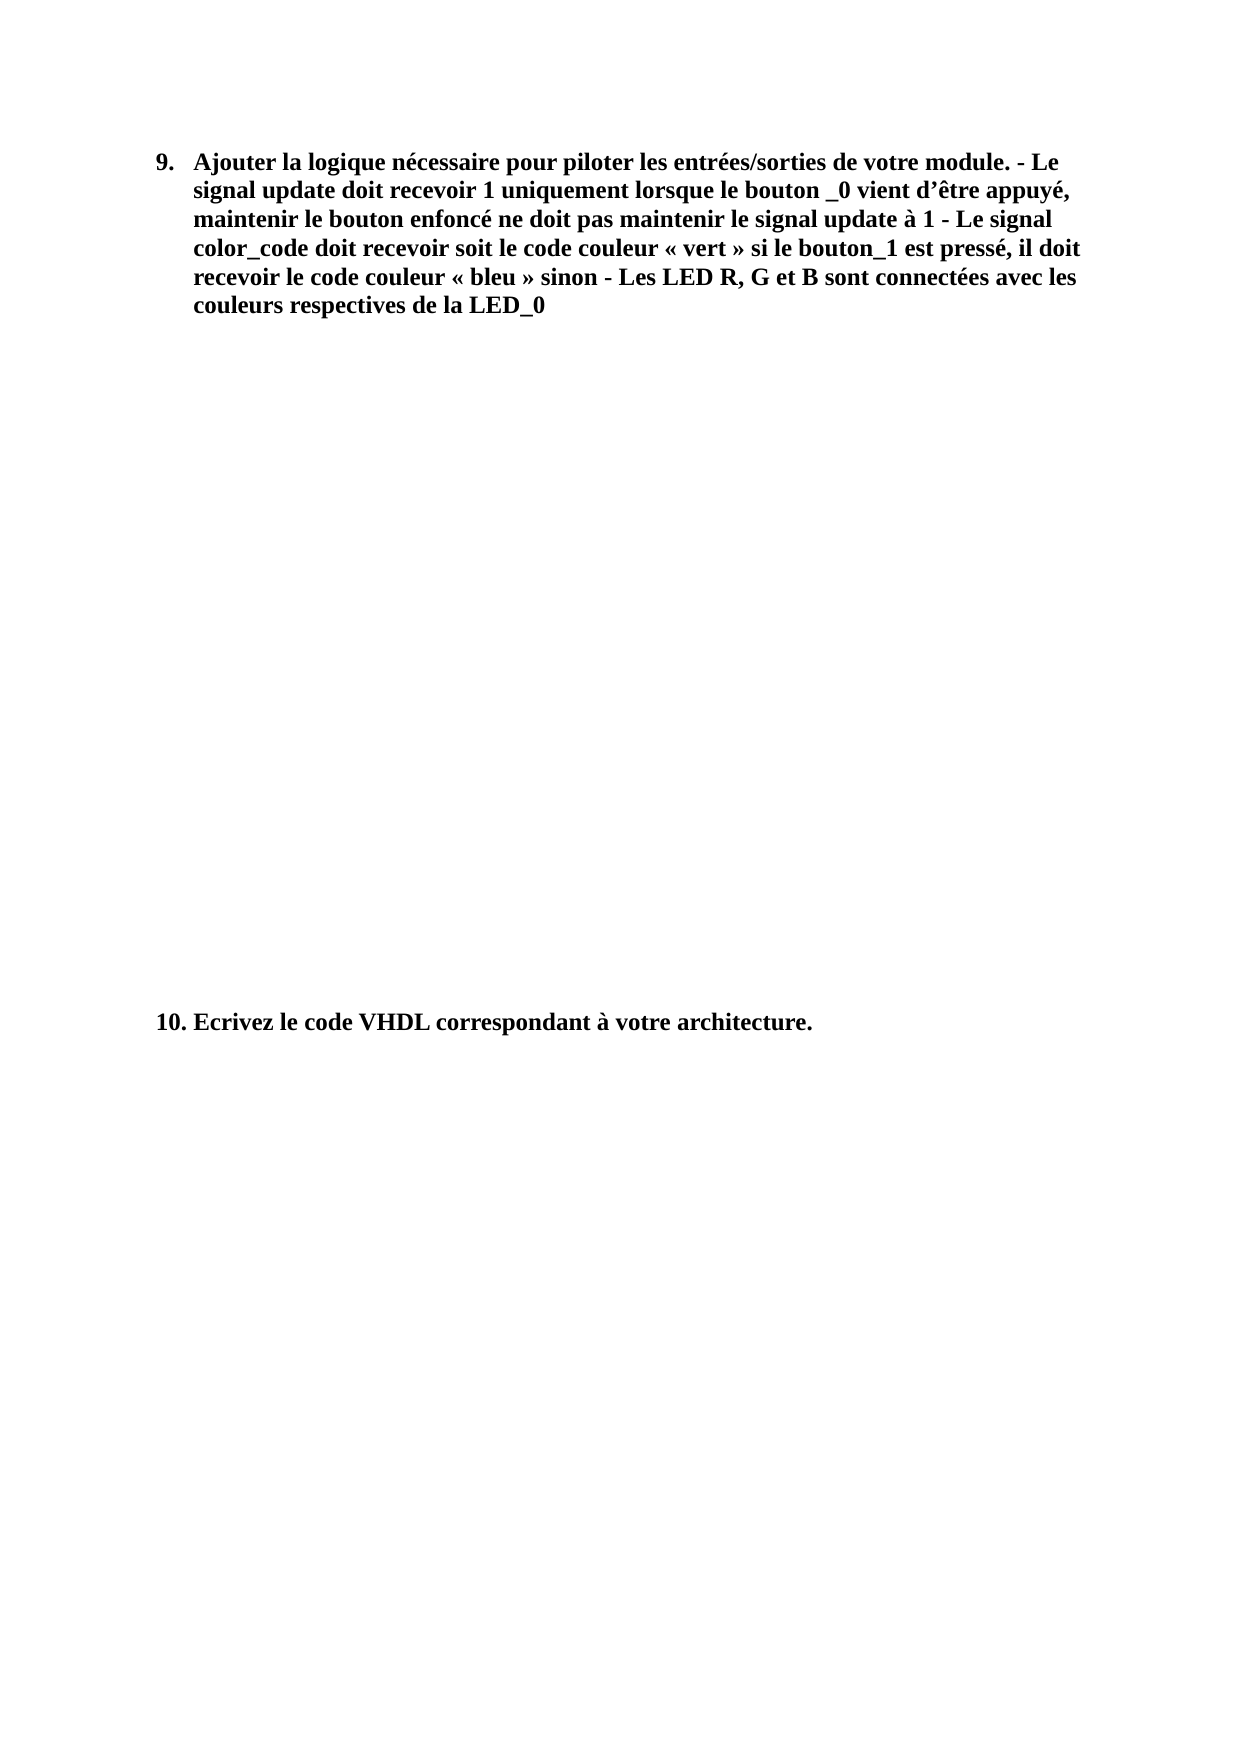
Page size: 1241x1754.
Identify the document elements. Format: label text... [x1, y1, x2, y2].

list Ecrivez le code VHDL correspondant à votre architecture. [156, 1007, 1122, 1036]
list Ajouter la logique nécessaire pour piloter les entrées/sorties de votre module. - Le signal update doit recevoir 1 uniquement lorsque le bouton _0 vient d’être appuyé, maintenir le bouton enfoncé ne doit pas maintenir le signal update à 1 - Le signal color_code doit recevoir soit le code couleur « vert » si le bouton_1 est pressé, il doit recevoir le code couleur « bleu » sinon - Les LED R, G et B sont connectées avec les couleurs respectives de la LED_0 [156, 147, 1122, 319]
